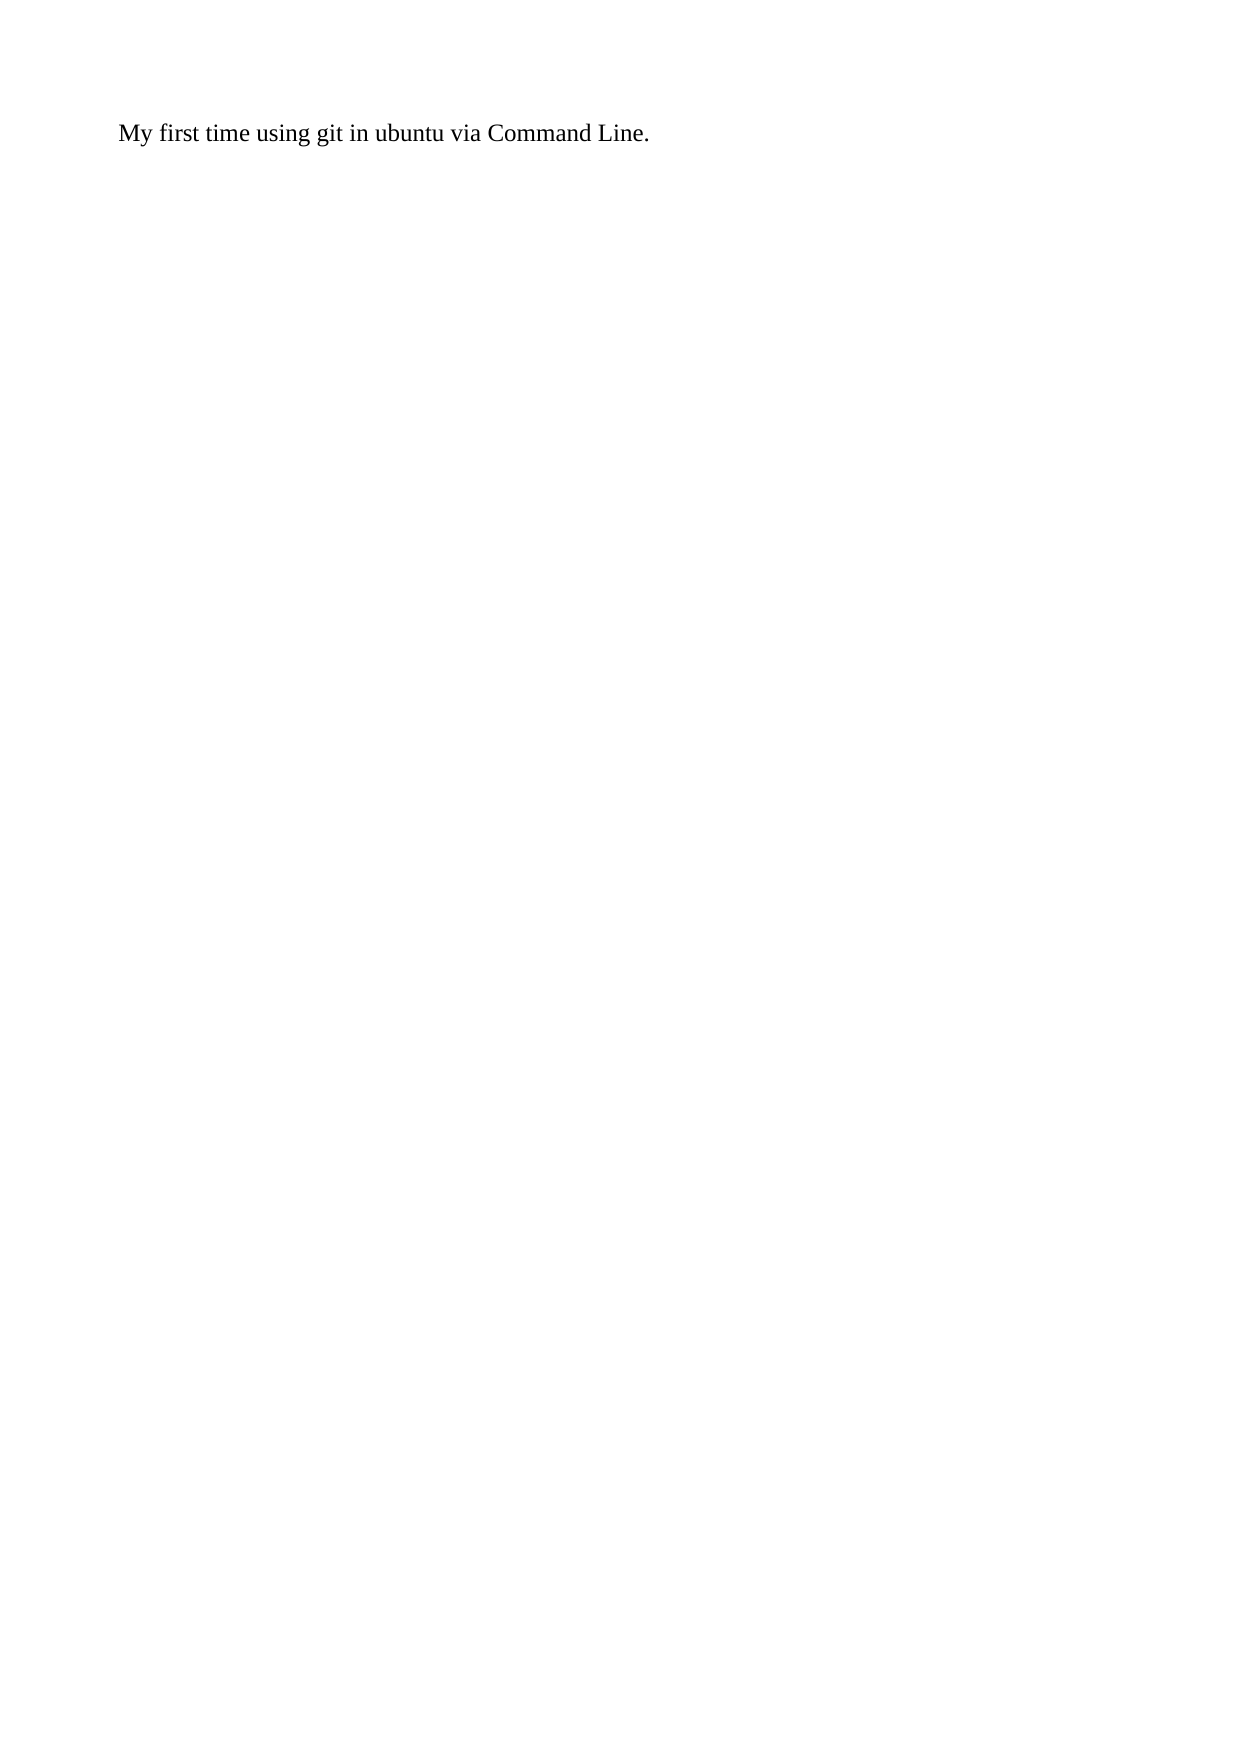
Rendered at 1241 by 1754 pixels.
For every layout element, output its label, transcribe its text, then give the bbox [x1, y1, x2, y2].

text My first time using git in ubuntu via Command Line. [118, 118, 1122, 147]
